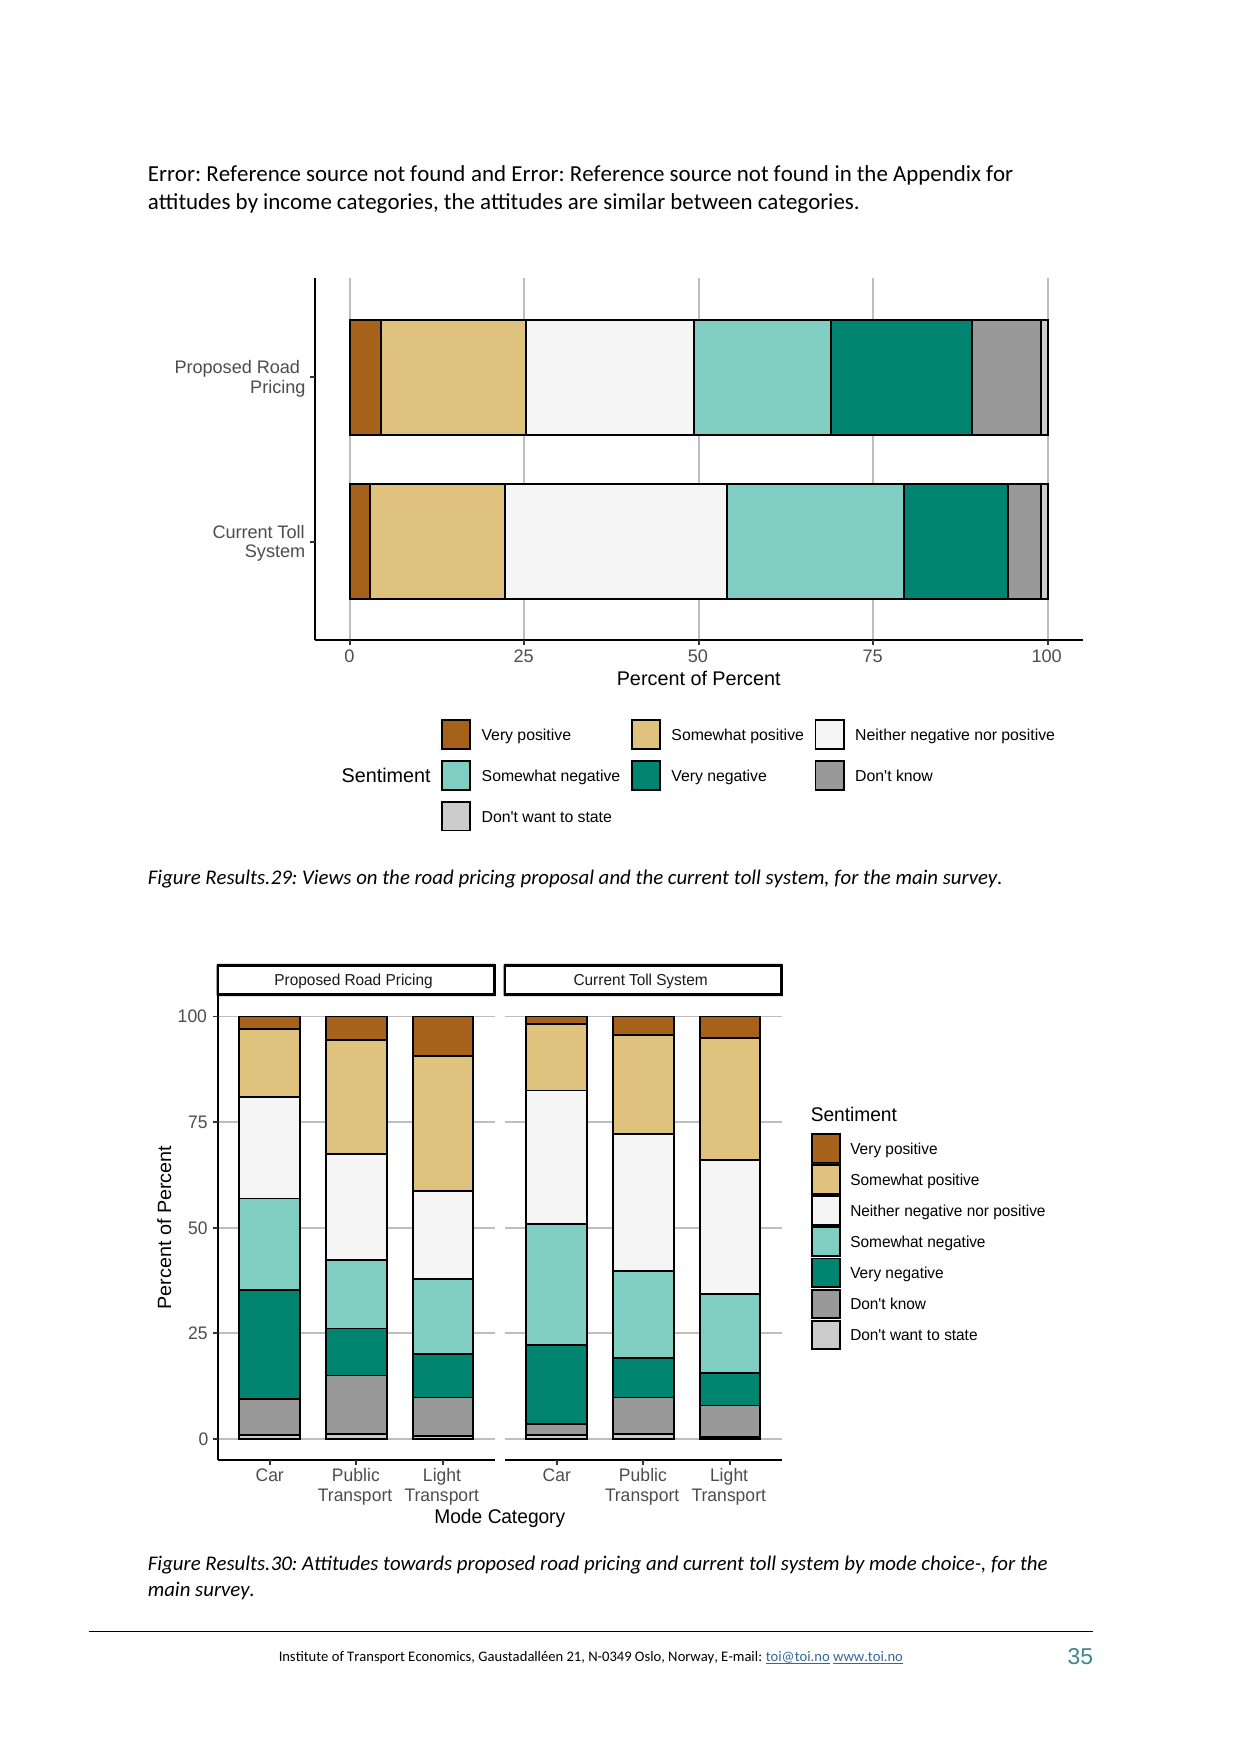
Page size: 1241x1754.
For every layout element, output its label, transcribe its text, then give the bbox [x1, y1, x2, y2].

text Figure Results.30: Attitudes towards proposed road pricing and current toll system by mode choice-, for the main survey. [148, 1551, 1092, 1601]
text Figure Results.29: Views on the road pricing proposal and the current toll system, for the main survey. [148, 864, 1092, 889]
text Error: Reference source not found and Error: Reference source not found in the Appendix for attitudes by income categories, the attitudes are similar between categories. [148, 159, 1092, 216]
